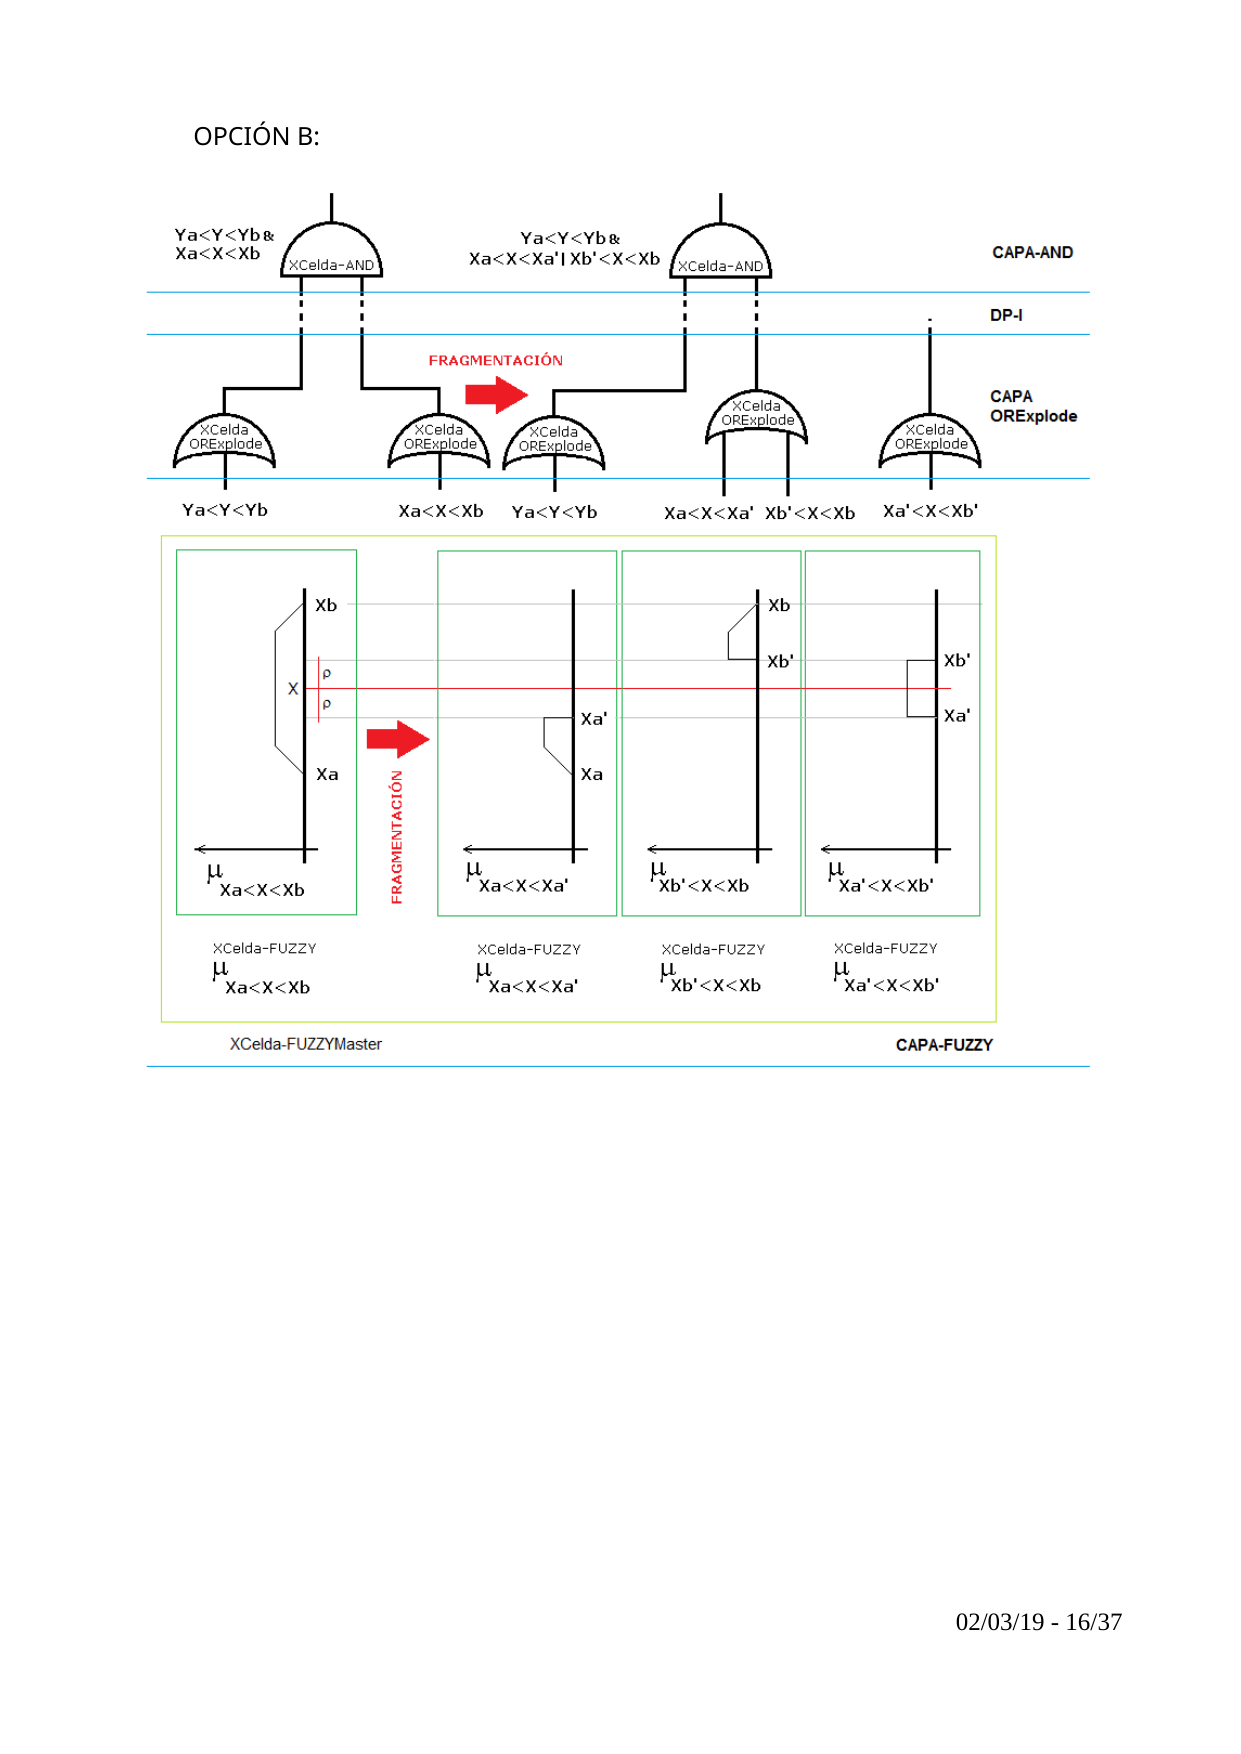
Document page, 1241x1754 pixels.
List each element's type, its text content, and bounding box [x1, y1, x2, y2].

picture [136, 152, 1104, 1080]
list OPCIÓN B: [156, 118, 1122, 152]
